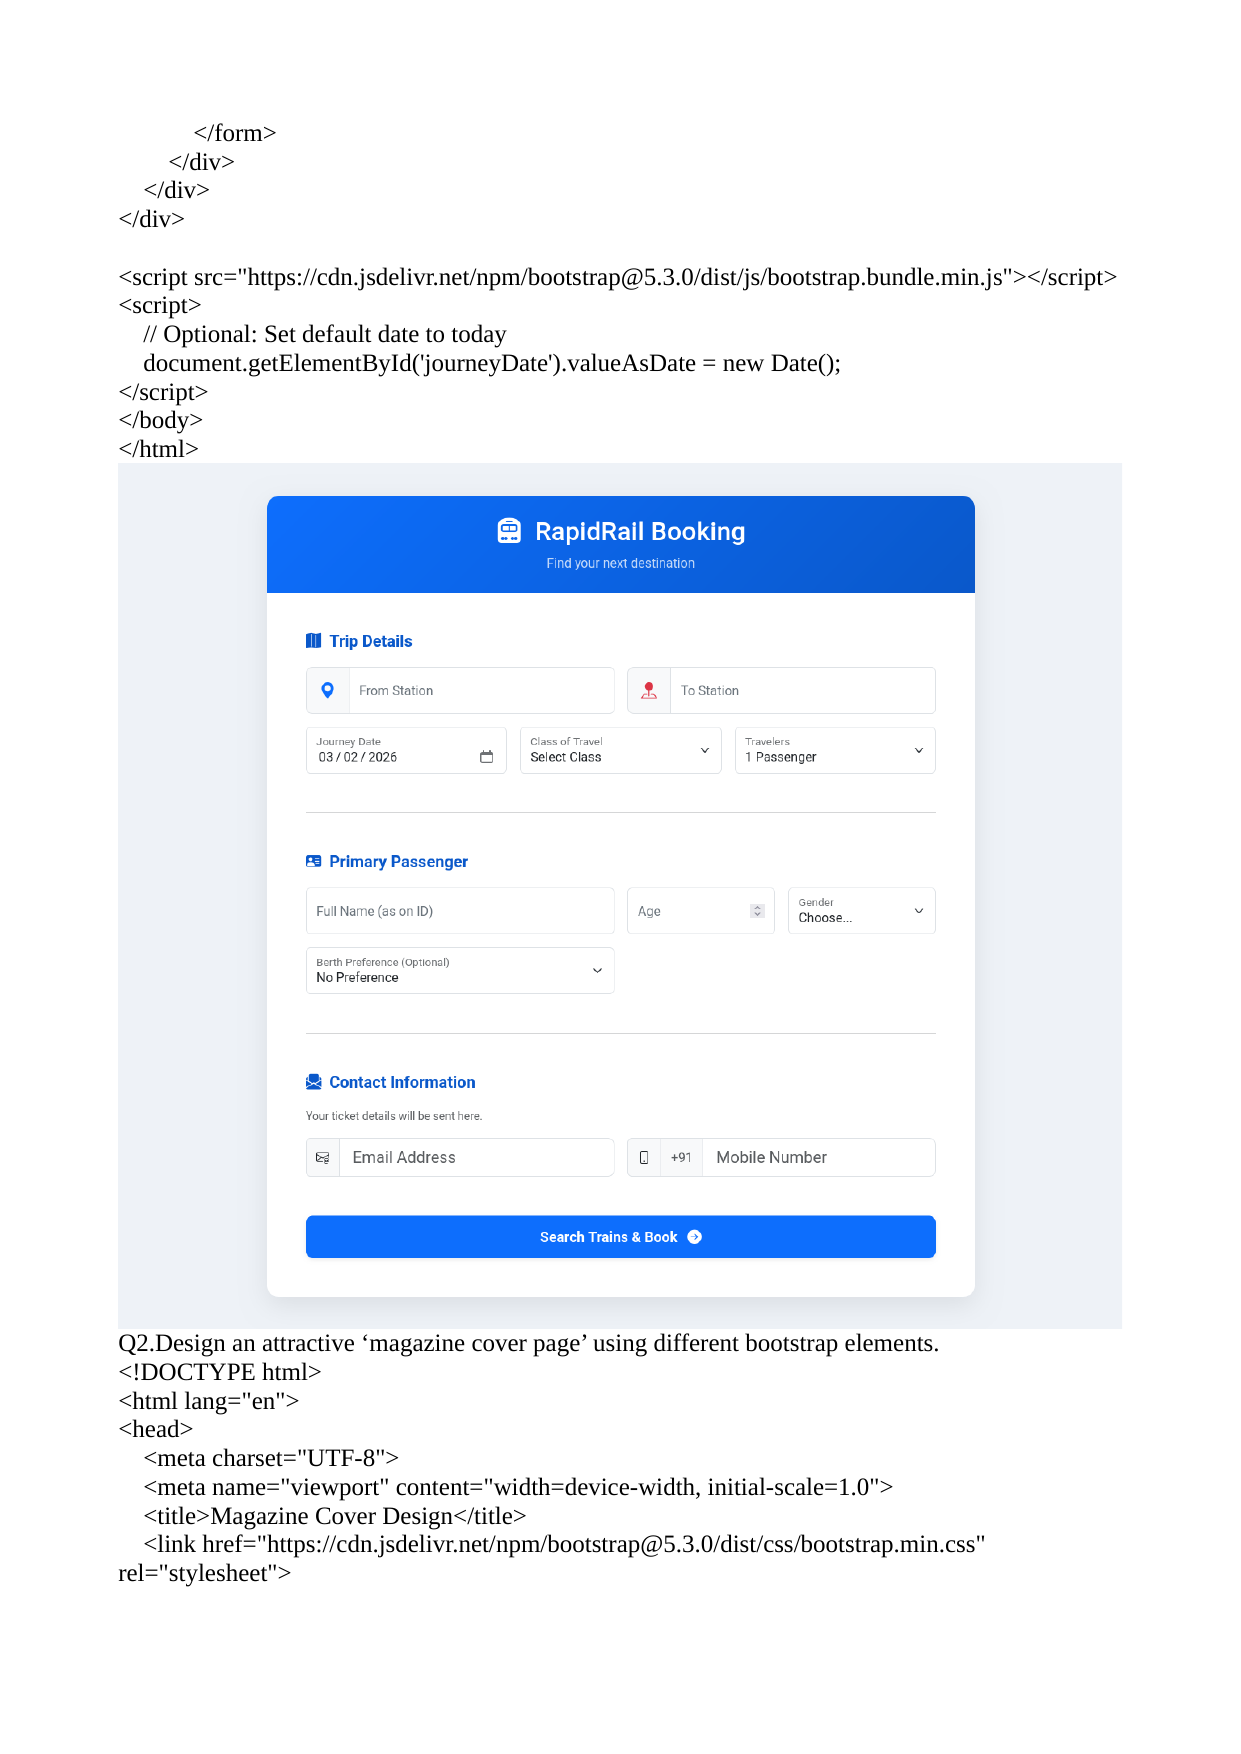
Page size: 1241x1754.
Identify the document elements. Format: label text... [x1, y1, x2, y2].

text <script src="https://cdn.jsdelivr.net/npm/bootstrap@5.3.0/dist/js/bootstrap.bundle.min.js"></script> [118, 262, 1122, 291]
text <title>Magazine Cover Design</title> [118, 1501, 1122, 1529]
text Q2.Design an attractive ‘magazine cover page’ using different bootstrap elements. [118, 1329, 1122, 1357]
text document.getElementById('journeyDate').valueAsDate = new Date(); [118, 348, 1122, 377]
text // Optional: Set default date to today [118, 319, 1122, 348]
text <meta charset="UTF-8"> [118, 1443, 1122, 1472]
text </script> [118, 377, 1122, 406]
text <html lang="en"> [118, 1386, 1122, 1414]
text <script> [118, 291, 1122, 319]
text <head> [118, 1414, 1122, 1443]
text <link href="https://cdn.jsdelivr.net/npm/bootstrap@5.3.0/dist/css/bootstrap.min.css" rel="stylesheet"> [118, 1529, 1122, 1587]
text </html> [118, 434, 1122, 463]
text </div> [118, 204, 1122, 233]
text <!DOCTYPE html> [118, 1357, 1122, 1386]
picture [118, 463, 1123, 1329]
text <meta name="viewport" content="width=device-width, initial-scale=1.0"> [118, 1472, 1122, 1501]
text </div> [118, 176, 1122, 204]
text </body> [118, 406, 1122, 434]
text </div> [118, 147, 1122, 176]
text </form> [118, 118, 1122, 147]
